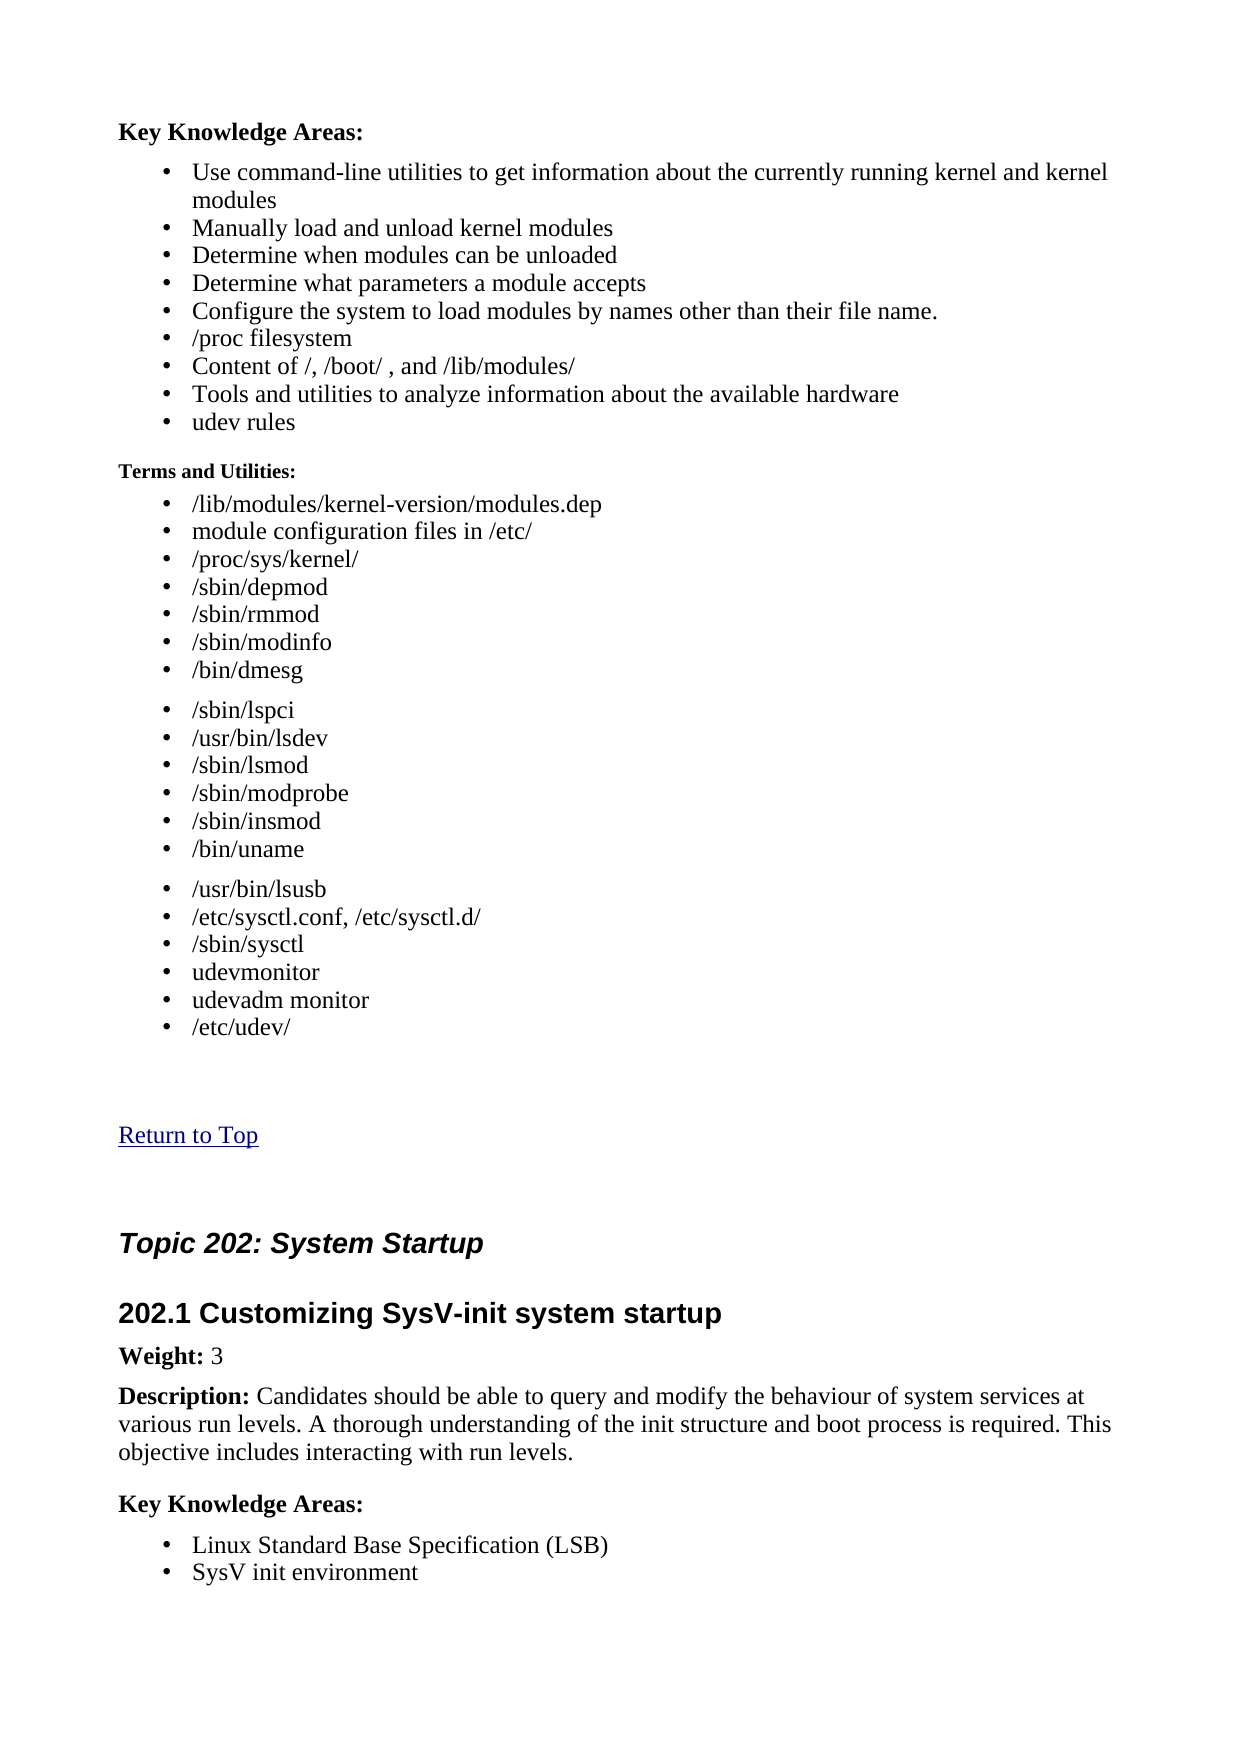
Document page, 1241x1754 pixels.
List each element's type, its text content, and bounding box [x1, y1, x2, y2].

list Determine when modules can be unloaded [162, 241, 1122, 269]
list Content of /, /boot/ , and /lib/modules/ [162, 352, 1122, 380]
subtitle Key Knowledge Areas: [118, 118, 1122, 146]
subtitle Terms and Utilities: [118, 460, 1122, 483]
list /sbin/modinfo [162, 628, 1122, 656]
list /bin/dmesg [162, 656, 1122, 684]
list /sbin/sysctl [162, 930, 1122, 958]
list /sbin/depmod [162, 573, 1122, 601]
list Tools and utilities to analyze information about the available hardware [162, 380, 1122, 408]
list /lib/modules/kernel-version/modules.dep [162, 490, 1122, 517]
list Linux Standard Base Specification (LSB) [162, 1531, 1122, 1558]
list /sbin/lspci [162, 696, 1122, 724]
list /bin/uname [162, 835, 1122, 862]
list /usr/bin/lsusb [162, 875, 1122, 903]
list module configuration files in /etc/ [162, 517, 1122, 545]
list Use command-line utilities to get information about the currently running kernel and kernel modules [162, 158, 1122, 214]
list /sbin/rmmod [162, 601, 1122, 628]
list /etc/udev/ [162, 1013, 1122, 1041]
text Return to Top [118, 1094, 1122, 1149]
list Manually load and unload kernel modules [162, 214, 1122, 241]
list /usr/bin/lsdev [162, 724, 1122, 752]
list Configure the system to load modules by names other than their file name. [162, 297, 1122, 324]
subtitle 202.1 Customizing SysV-init system startup [118, 1297, 1122, 1330]
subtitle Topic 202: System Startup [118, 1227, 1122, 1260]
list /etc/sysctl.conf, /etc/sysctl.d/ [162, 903, 1122, 930]
list /proc/sys/kernel/ [162, 545, 1122, 573]
list Determine what parameters a module accepts [162, 269, 1122, 297]
subtitle Key Knowledge Areas: [118, 1491, 1122, 1518]
list udev rules [162, 408, 1122, 435]
list udevadm monitor [162, 986, 1122, 1013]
list /sbin/lsmod [162, 752, 1122, 779]
list /sbin/insmod [162, 807, 1122, 835]
list udevmonitor [162, 958, 1122, 986]
list SysV init environment [162, 1558, 1122, 1586]
text Weight: 3 [118, 1342, 1122, 1370]
text Description: Candidates should be able to query and modify the behaviour of system services at various run levels. A thorough understanding of the init structure and boot process is required. This objective includes interacting with run levels. [118, 1382, 1122, 1466]
list /proc filesystem [162, 324, 1122, 352]
list /sbin/modprobe [162, 779, 1122, 807]
